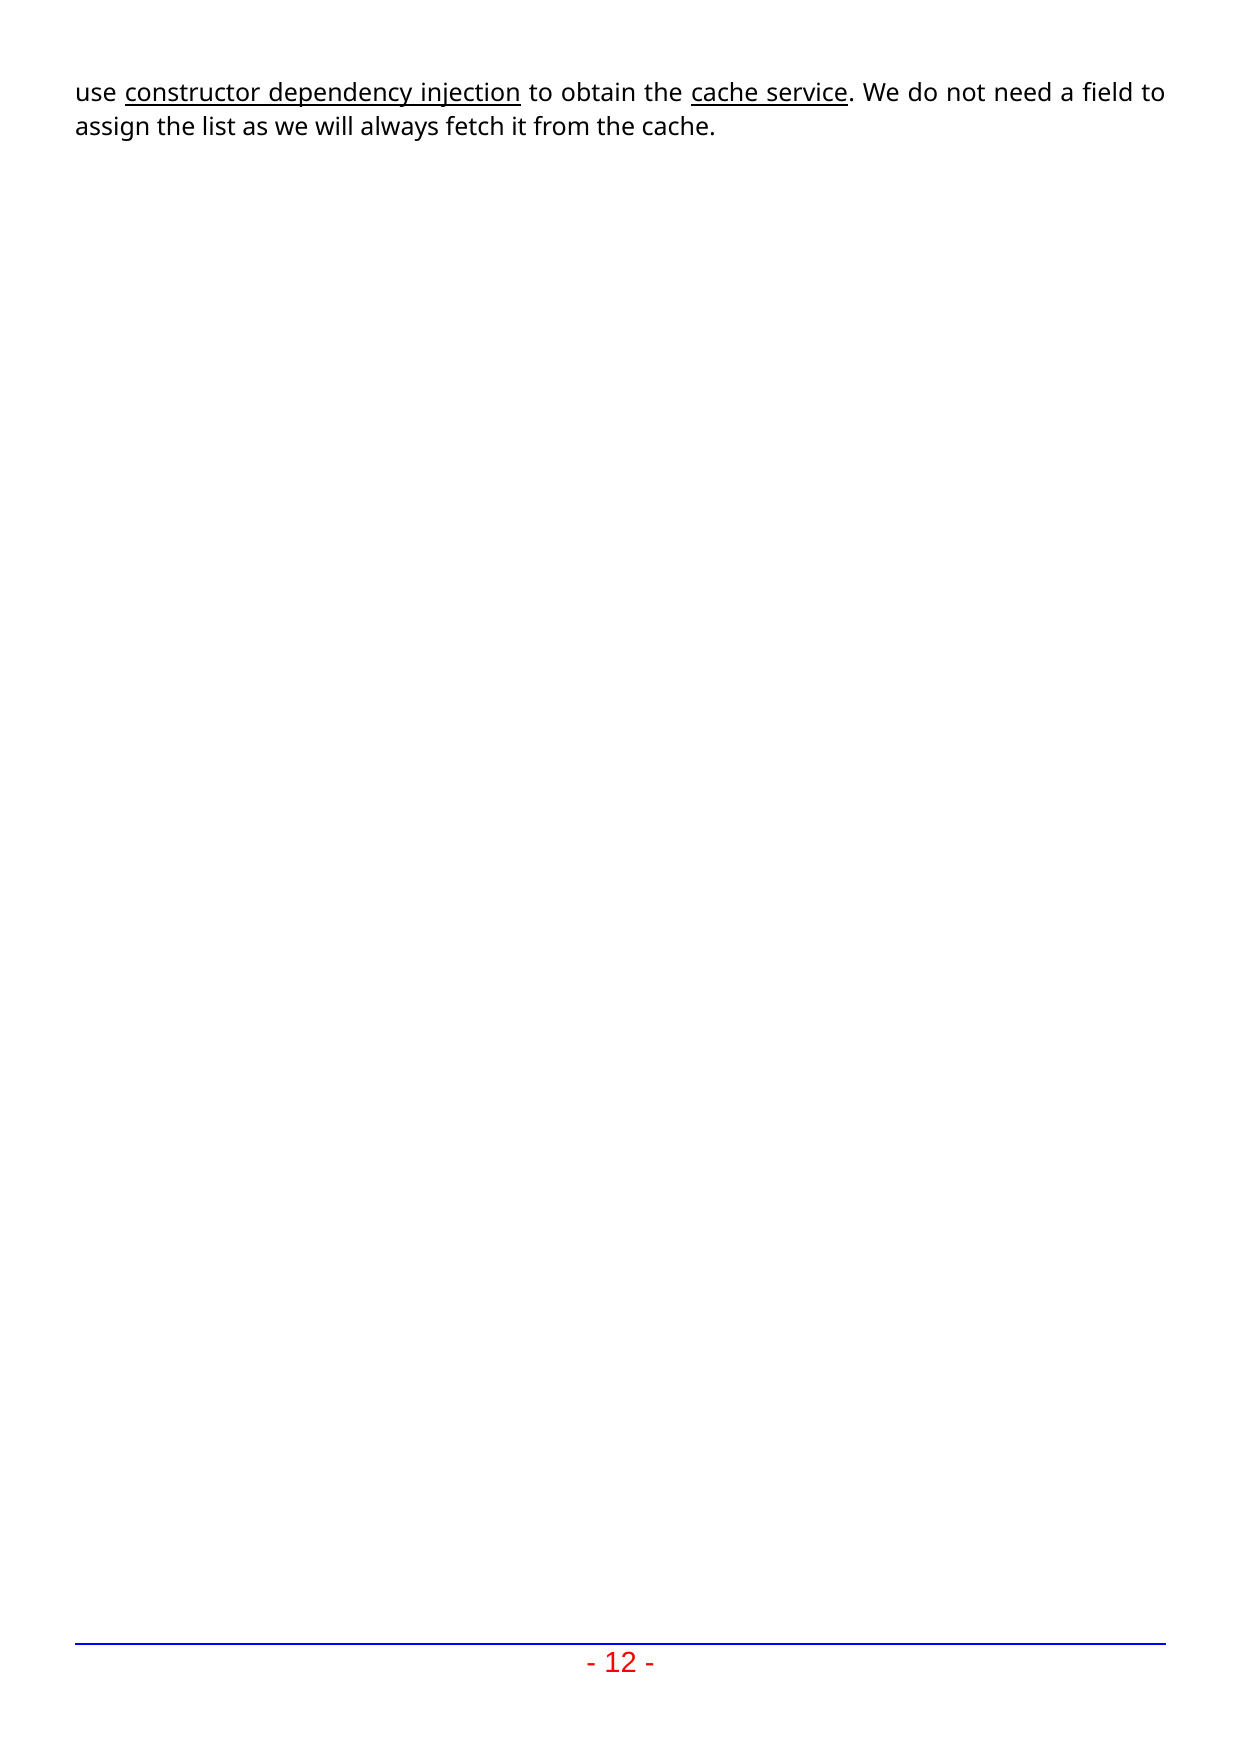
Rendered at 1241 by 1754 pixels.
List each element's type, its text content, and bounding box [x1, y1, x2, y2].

text use constructor dependency injection to obtain the cache service. We do not need a field to assign the list as we will always fetch it from the cache. [75, 75, 1166, 143]
